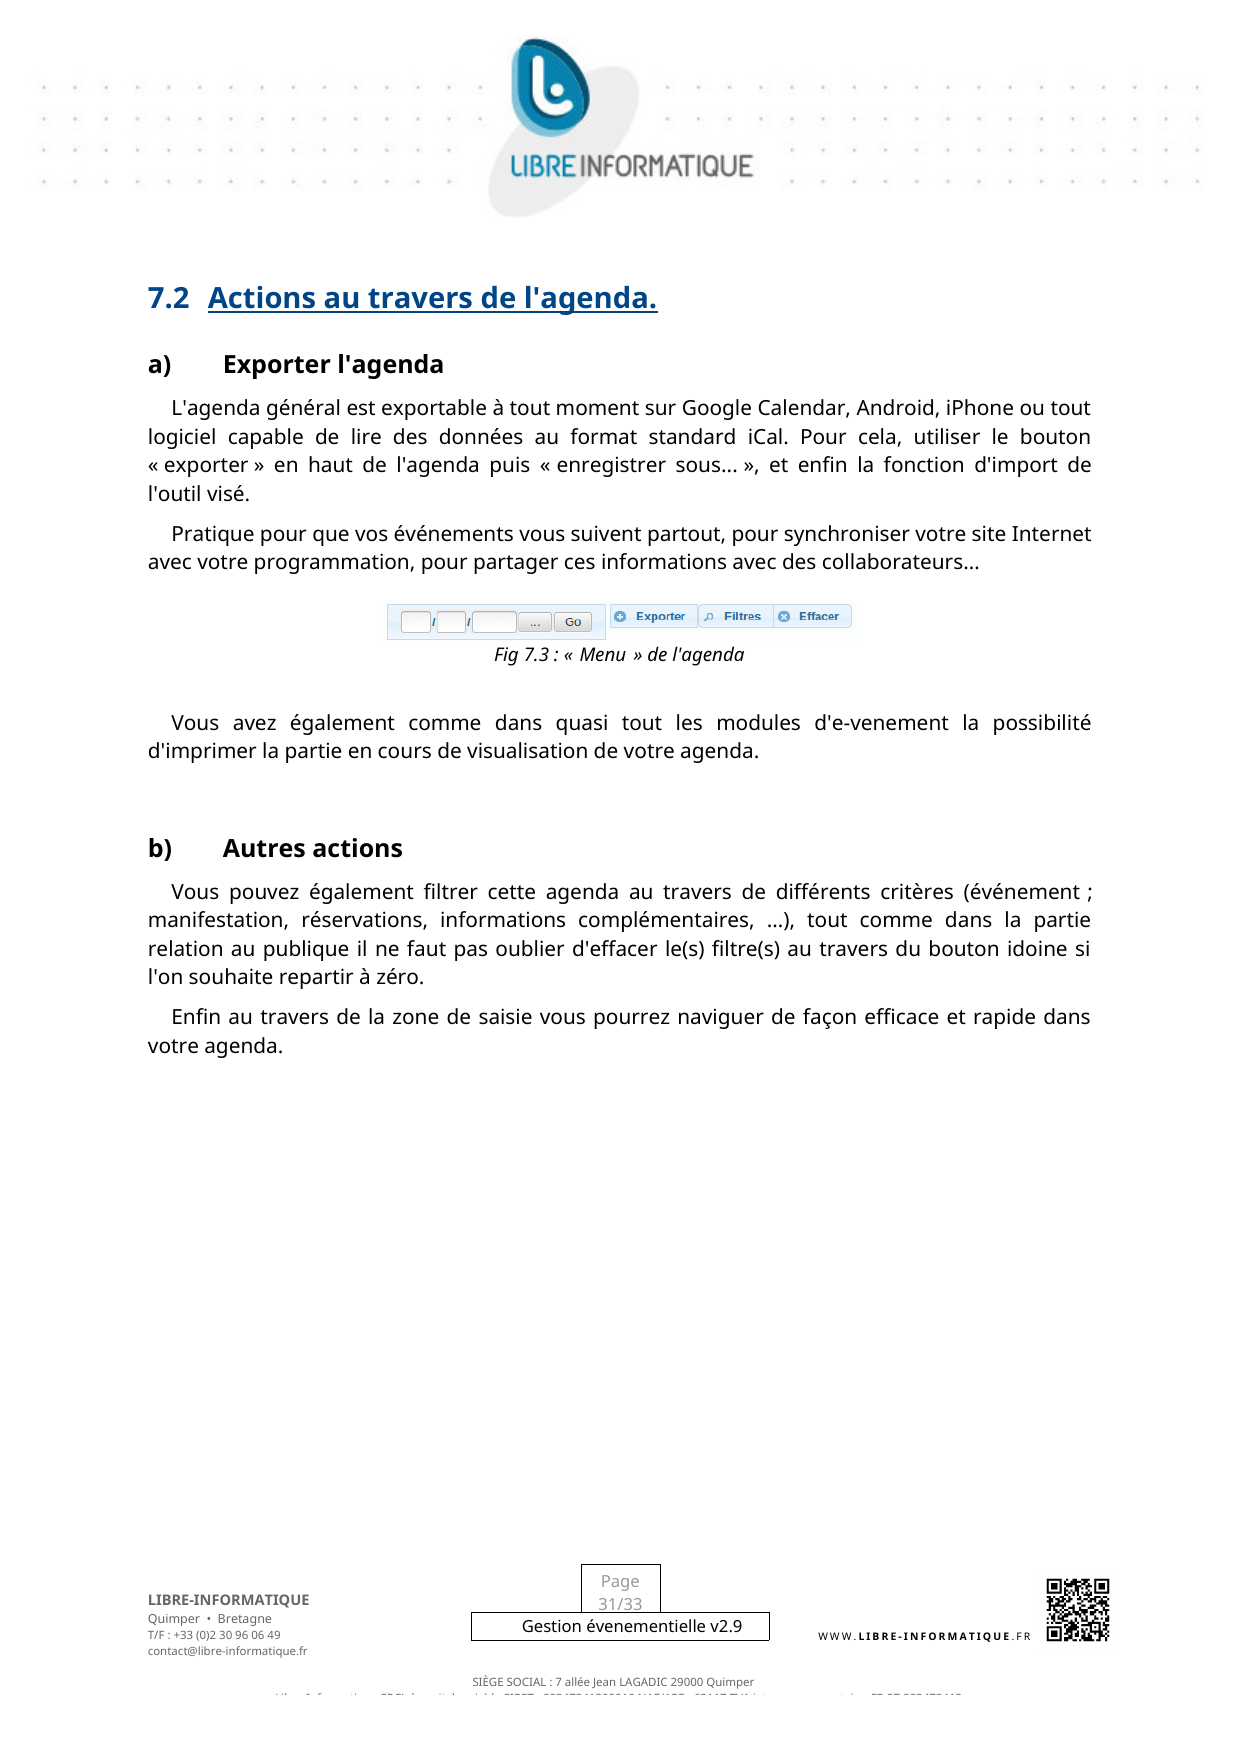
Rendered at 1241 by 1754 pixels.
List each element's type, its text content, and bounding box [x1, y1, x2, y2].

picture [27, 35, 1213, 220]
text Enfin au travers de la zone de saisie vous pourrez naviguer de façon efficace et rapide dans votre agenda. [148, 1002, 1093, 1059]
text Pratique pour que vos événements vous suivent partout, pour synchroniser votre site Internet avec votre programmation, pour partager ces informations avec des collaborateurs… [148, 519, 1093, 576]
text Fig 7.3 : « Menu » de l'agenda [383, 641, 857, 666]
subtitle Exporter l'agenda [148, 347, 1093, 381]
picture [1036, 1568, 1120, 1652]
text Vous avez également comme dans quasi tout les modules d'e-venement la possibilité d'imprimer la partie en cours de visualisation de votre agenda. [148, 708, 1093, 765]
text L'agenda général est exportable à tout moment sur Google Calendar, Android, iPhone ou tout logiciel capable de lire des données au format standard iCal. Pour cela, utiliser le bouton « exporter » en haut de l'agenda puis « enregistrer sous... », et enfin la fonction d'import de l'outil visé. [148, 393, 1093, 507]
picture [383, 600, 858, 641]
subtitle Actions au travers de l'agenda. [148, 278, 1093, 317]
subtitle Autres actions [148, 830, 1093, 864]
text Vous pouvez également filtrer cette agenda au travers de différents critères (événement ; manifestation, réservations, informations complémentaires, …), tout comme dans la partie relation au publique il ne faut pas oublier d'effacer le(s) filtre(s) au travers du bouton idoine si l'on souhaite repartir à zéro. [148, 877, 1093, 991]
